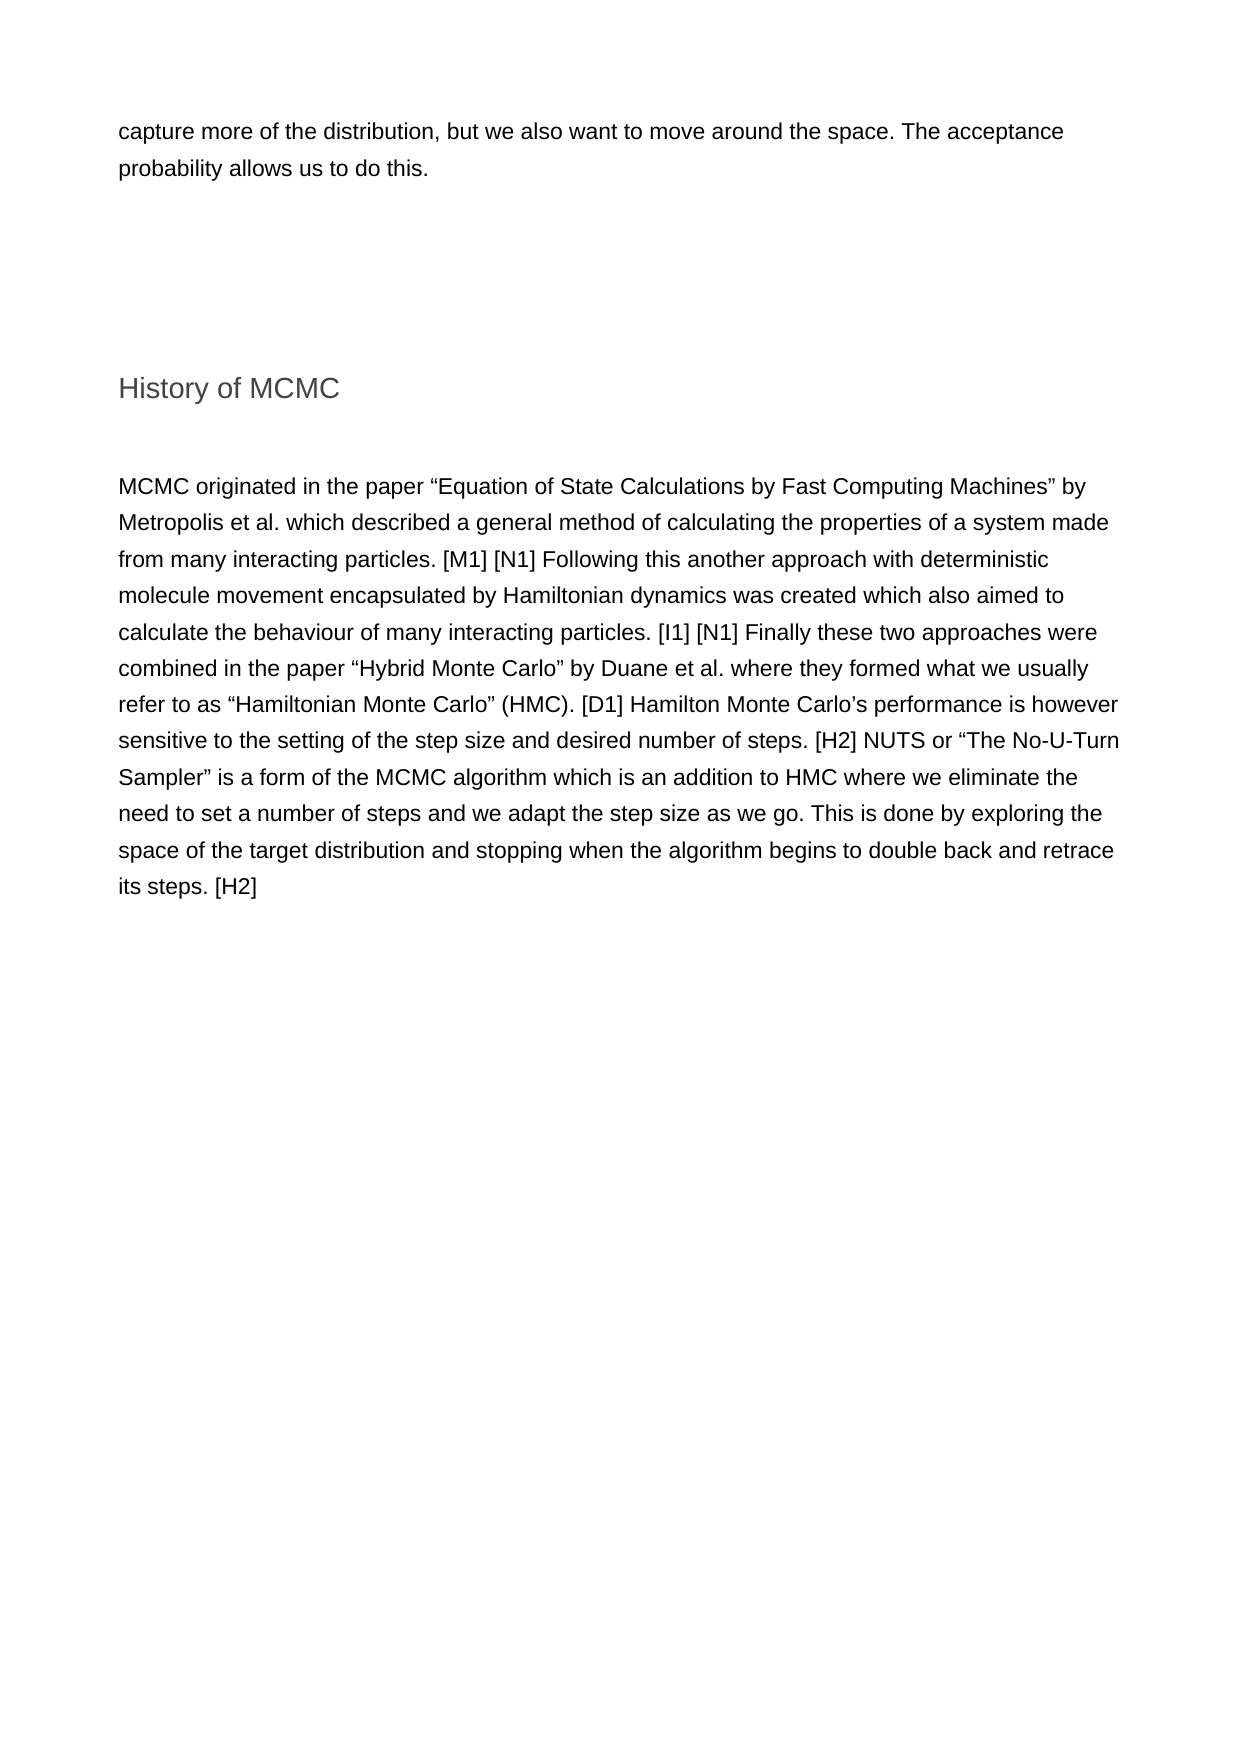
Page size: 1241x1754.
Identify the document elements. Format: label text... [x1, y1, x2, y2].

subtitle History of MCMC [118, 371, 1122, 404]
text capture more of the distribution, but we also want to move around the space. The acceptance probability allows us to do this. [118, 118, 1122, 181]
text MCMC originated in the paper “Equation of State Calculations by Fast Computing Machines” by Metropolis et al. which described a general method of calculating the properties of a system made from many interacting particles. [M1] [N1] Following this another approach with deterministic molecule movement encapsulated by Hamiltonian dynamics was created which also aimed to calculate the behaviour of many interacting particles. [I1] [N1] Finally these two approaches were combined in the paper “Hybrid Monte Carlo” by Duane et al. where they formed what we usually refer to as “Hamiltonian Monte Carlo” (HMC). [D1] Hamilton Monte Carlo’s performance is however sensitive to the setting of the step size and desired number of steps. [H2] NUTS or “The No-U-Turn Sampler” is a form of the MCMC algorithm which is an addition to HMC where we eliminate the need to set a number of steps and we adapt the step size as we go. This is done by exploring the space of the target distribution and stopping when the algorithm begins to double back and retrace its steps. [H2] [118, 473, 1122, 899]
